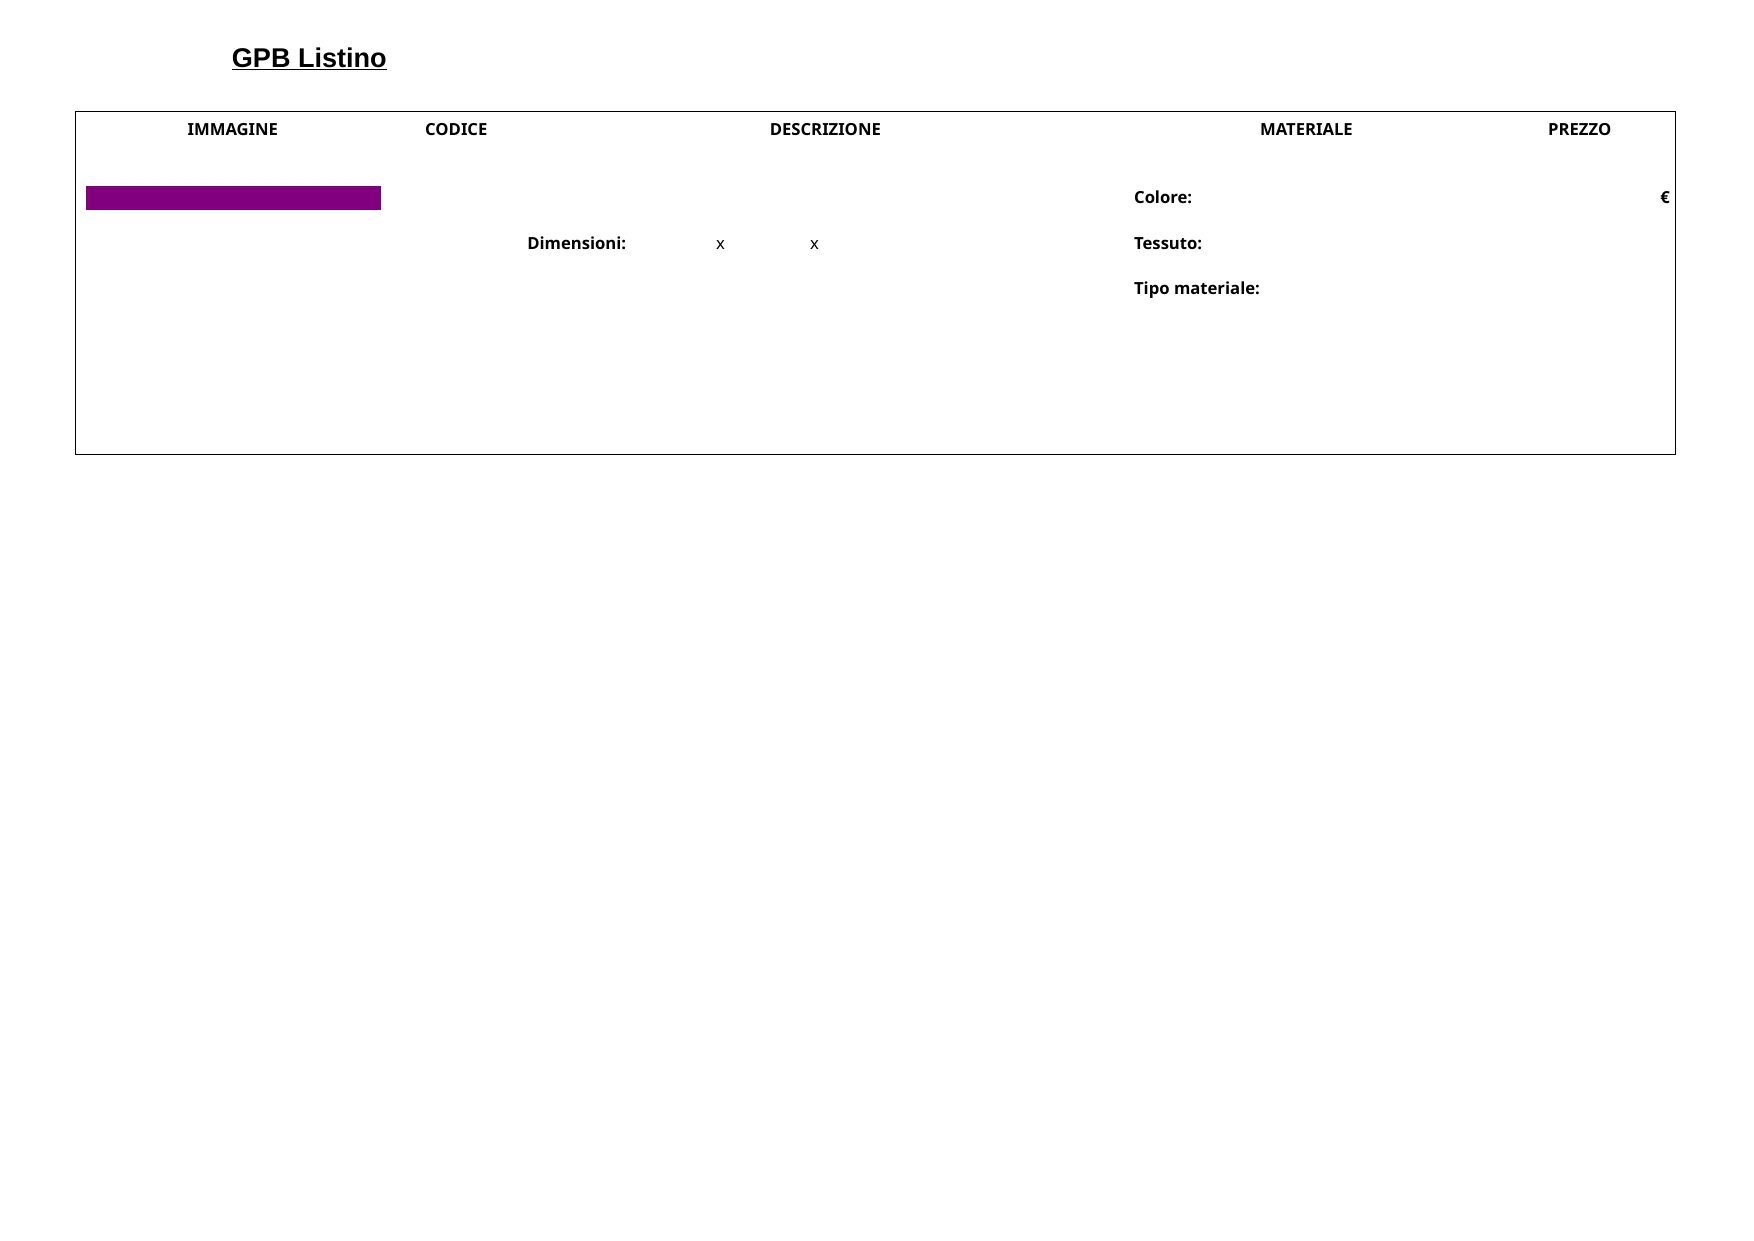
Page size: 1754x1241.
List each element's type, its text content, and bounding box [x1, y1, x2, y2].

table_header IMMAGINE [76, 112, 391, 146]
table_cell [76, 180, 391, 423]
table_header MATERIALE [1129, 112, 1485, 146]
table_header CODICE [391, 112, 522, 146]
table_header PREZZO [1485, 112, 1675, 146]
table_cell <item.standard_price> € [1485, 180, 1675, 423]
table_cell <item.description_purchase> Dimensioni:<item.height>x<item.width>x<item.length> [523, 180, 1129, 423]
table_cell <for each="item in obj_product()"> [76, 146, 1675, 180]
table_cell Colore: <item.colour> Tessuto: <item.fabric> Tipo materiale: <item.type_of_material> [1129, 180, 1485, 423]
table_cell <item.code> [391, 180, 522, 423]
table_header DESCRIZIONE [523, 112, 1129, 146]
table_cell </for> [76, 424, 1675, 454]
